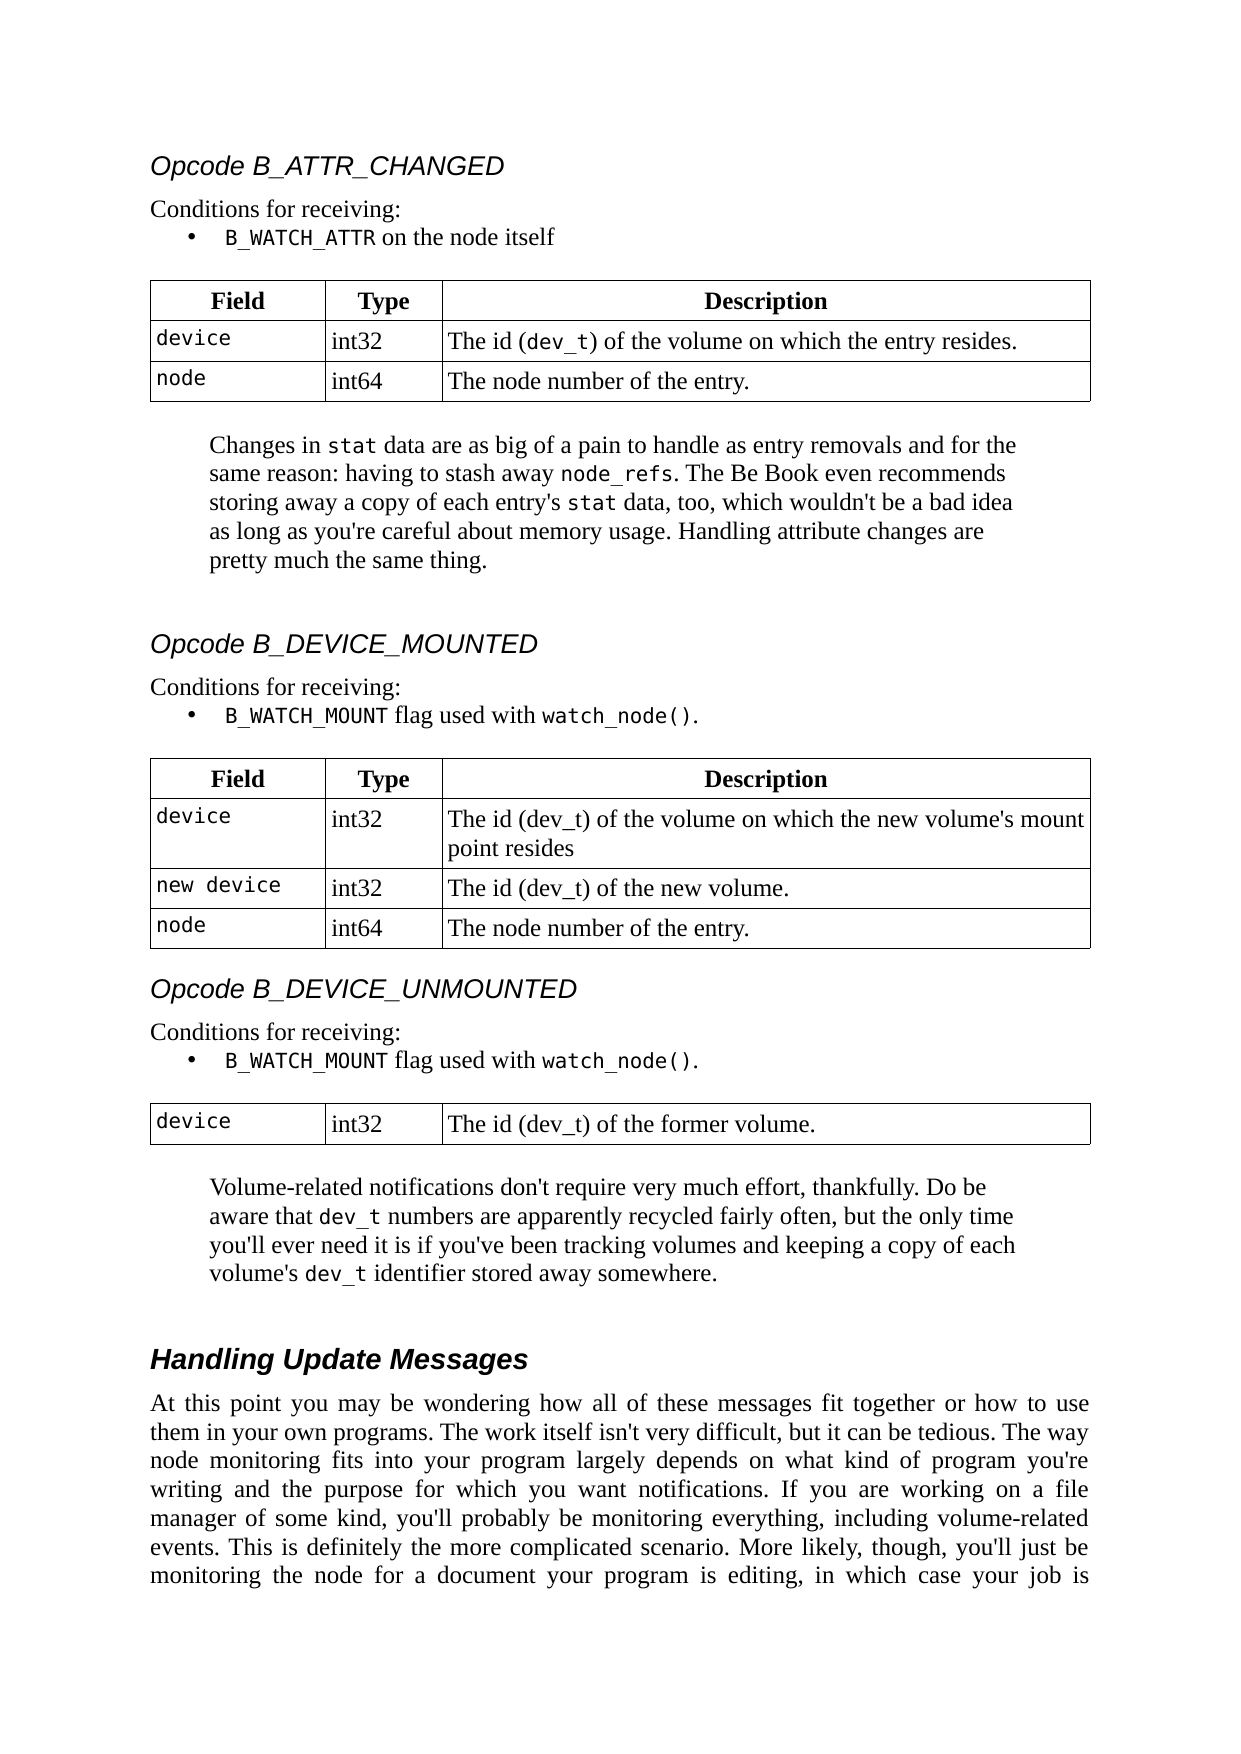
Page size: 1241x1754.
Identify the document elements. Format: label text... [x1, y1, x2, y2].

table_header Type [326, 281, 442, 320]
subtitle Opcode B_ATTR_CHANGED [150, 150, 1090, 181]
table_cell node [151, 909, 325, 948]
subtitle Handling Update Messages [150, 1342, 1090, 1375]
text Changes in stat data are as big of a pain to handle as entry removals and for the same reason: having to stash away node_refs. The Be Book even recommends storing away a copy of each entry's stat data, too, which wouldn't be a bad idea as long as you're careful about memory usage. Handling attribute changes are pretty much the same thing. [209, 430, 1031, 573]
text At this point you may be wondering how all of these messages fit together or how to use them in your own programs. The work itself isn't very difficult, but it can be tedious. The way node monitoring fits into your program largely depends on what kind of program you're writing and the purpose for which you want notifications. If you are working on a file manager of some kind, you'll probably be monitoring everything, including volume-related events. This is definitely the more complicated scenario. More likely, though, you'll just be monitoring the node for a document your program is editing, in which case your job is [150, 1388, 1090, 1589]
table_cell The id (dev_t) of the volume on which the new volume's mount point resides [443, 799, 1090, 867]
table_cell device [151, 321, 325, 361]
table_cell int32 [326, 799, 442, 867]
subtitle Opcode B_DEVICE_MOUNTED [150, 628, 1090, 659]
table_header Description [443, 281, 1090, 320]
table_cell The id (dev_t) of the new volume. [443, 869, 1090, 908]
table_cell device [151, 799, 325, 867]
list B_WATCH_MOUNT flag used with watch_node(). [187, 1046, 1090, 1074]
text Volume-related notifications don't require very much effort, thankfully. Do be aware that dev_t numbers are apparently recycled fairly often, but the only time you'll ever need it is if you've been tracking volumes and keeping a copy of each volume's dev_t identifier stored away somewhere. [209, 1172, 1031, 1287]
table_header device [151, 1104, 325, 1143]
table_cell int64 [326, 362, 442, 401]
table_cell The node number of the entry. [443, 362, 1090, 401]
table_cell node [151, 362, 325, 401]
table_cell int32 [326, 869, 442, 908]
table_header Type [326, 759, 442, 798]
text Conditions for receiving: [150, 1017, 1090, 1046]
table_header int32 [326, 1104, 442, 1143]
table_header The id (dev_t) of the former volume. [443, 1104, 1090, 1143]
table_cell int64 [326, 909, 442, 948]
table_header Description [443, 759, 1090, 798]
table_header Field [151, 759, 325, 798]
table_cell int32 [326, 321, 442, 361]
text Conditions for receiving: [150, 672, 1090, 701]
table_cell new device [151, 869, 325, 908]
text Conditions for receiving: [150, 194, 1090, 222]
list B_WATCH_MOUNT flag used with watch_node(). [187, 701, 1090, 729]
table_cell The node number of the entry. [443, 909, 1090, 948]
table_cell The id (dev_t) of the volume on which the entry resides. [443, 321, 1090, 361]
table_header Field [151, 281, 325, 320]
subtitle Opcode B_DEVICE_UNMOUNTED [150, 973, 1090, 1004]
list B_WATCH_ATTR on the node itself [187, 222, 1090, 251]
